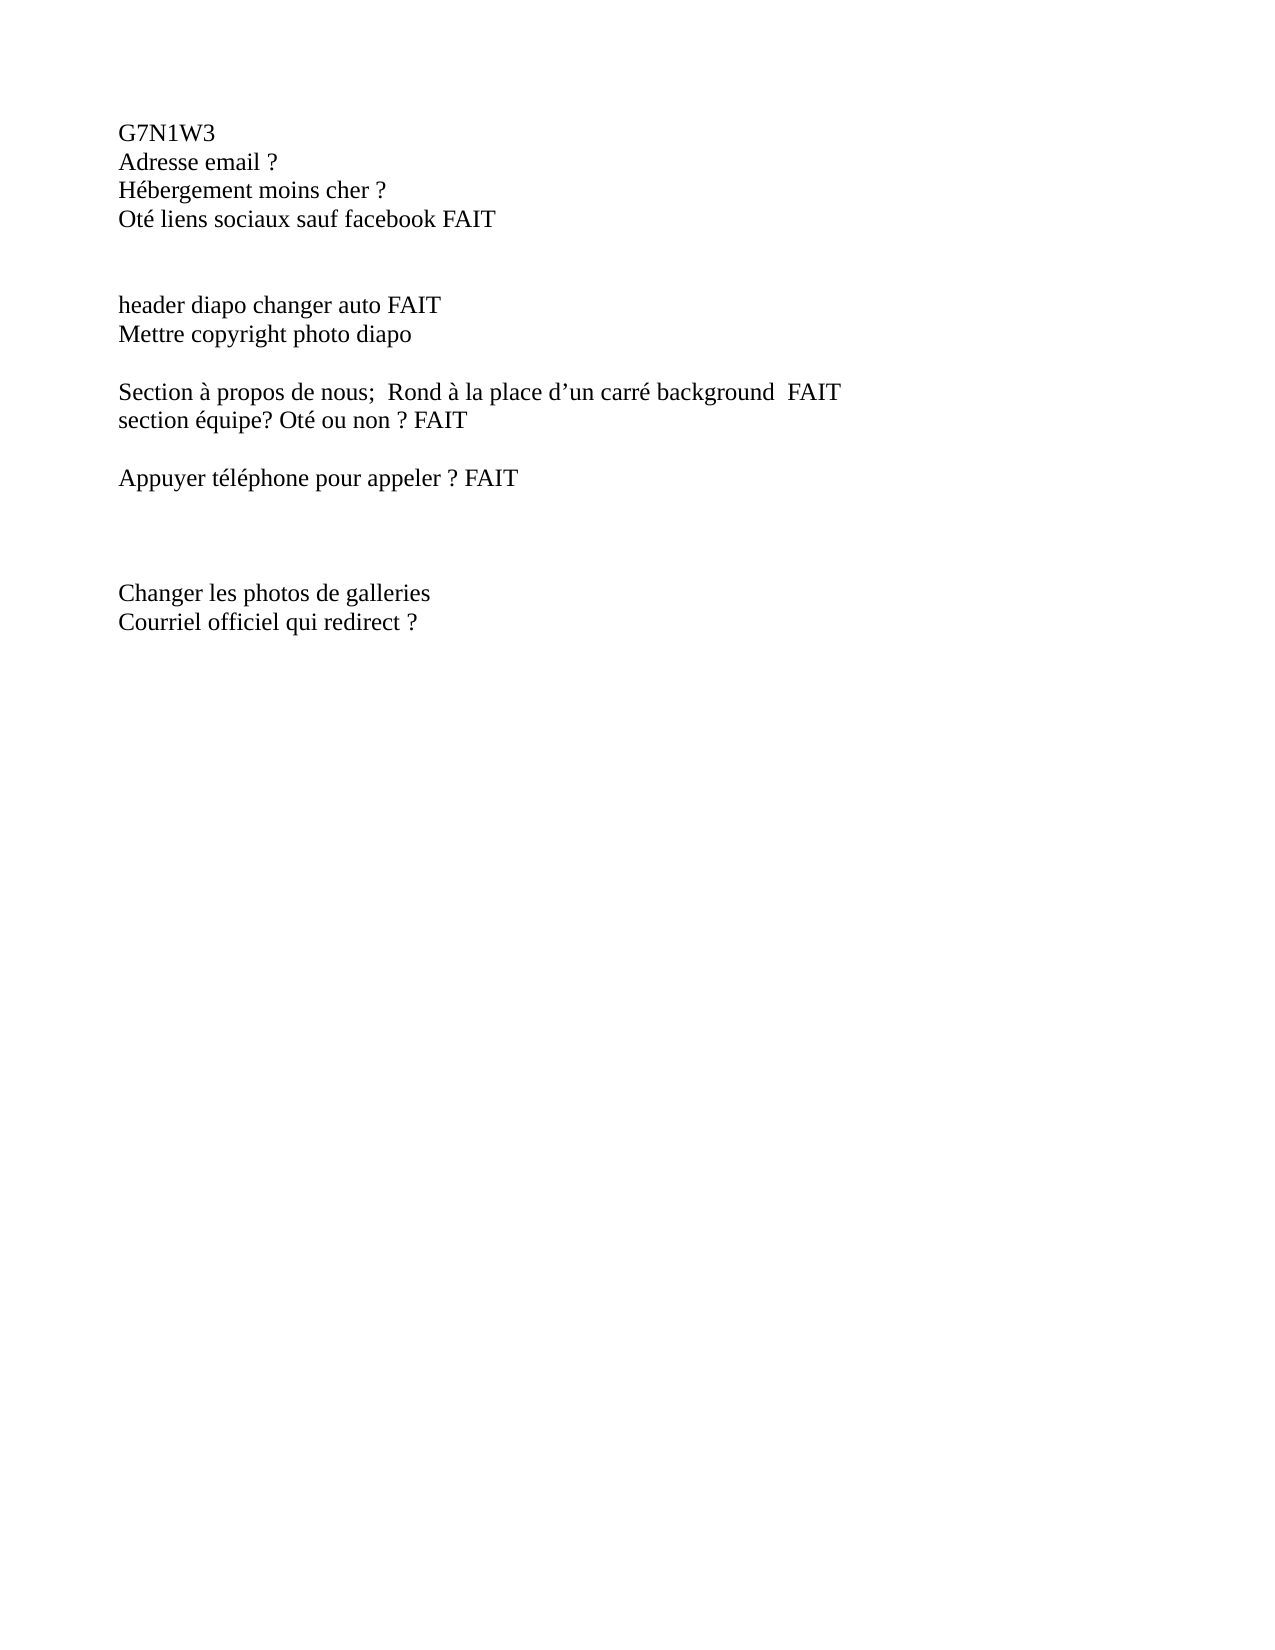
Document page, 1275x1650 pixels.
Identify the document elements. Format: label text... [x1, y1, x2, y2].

text Hébergement moins cher ? [118, 176, 1157, 204]
text Oté liens sociaux sauf facebook FAIT [118, 204, 1157, 233]
text Courriel officiel qui redirect ? [118, 607, 1157, 636]
text section équipe? Oté ou non ? FAIT [118, 406, 1157, 434]
text Mettre copyright photo diapo [118, 319, 1157, 348]
text Appuyer téléphone pour appeler ? FAIT [118, 463, 1157, 492]
text G7N1W3 [118, 118, 1157, 147]
text Adresse email ? [118, 147, 1157, 176]
text Section à propos de nous; Rond à la place d’un carré background FAIT [118, 377, 1157, 406]
text header diapo changer auto FAIT [118, 291, 1157, 319]
text Changer les photos de galleries [118, 578, 1157, 607]
